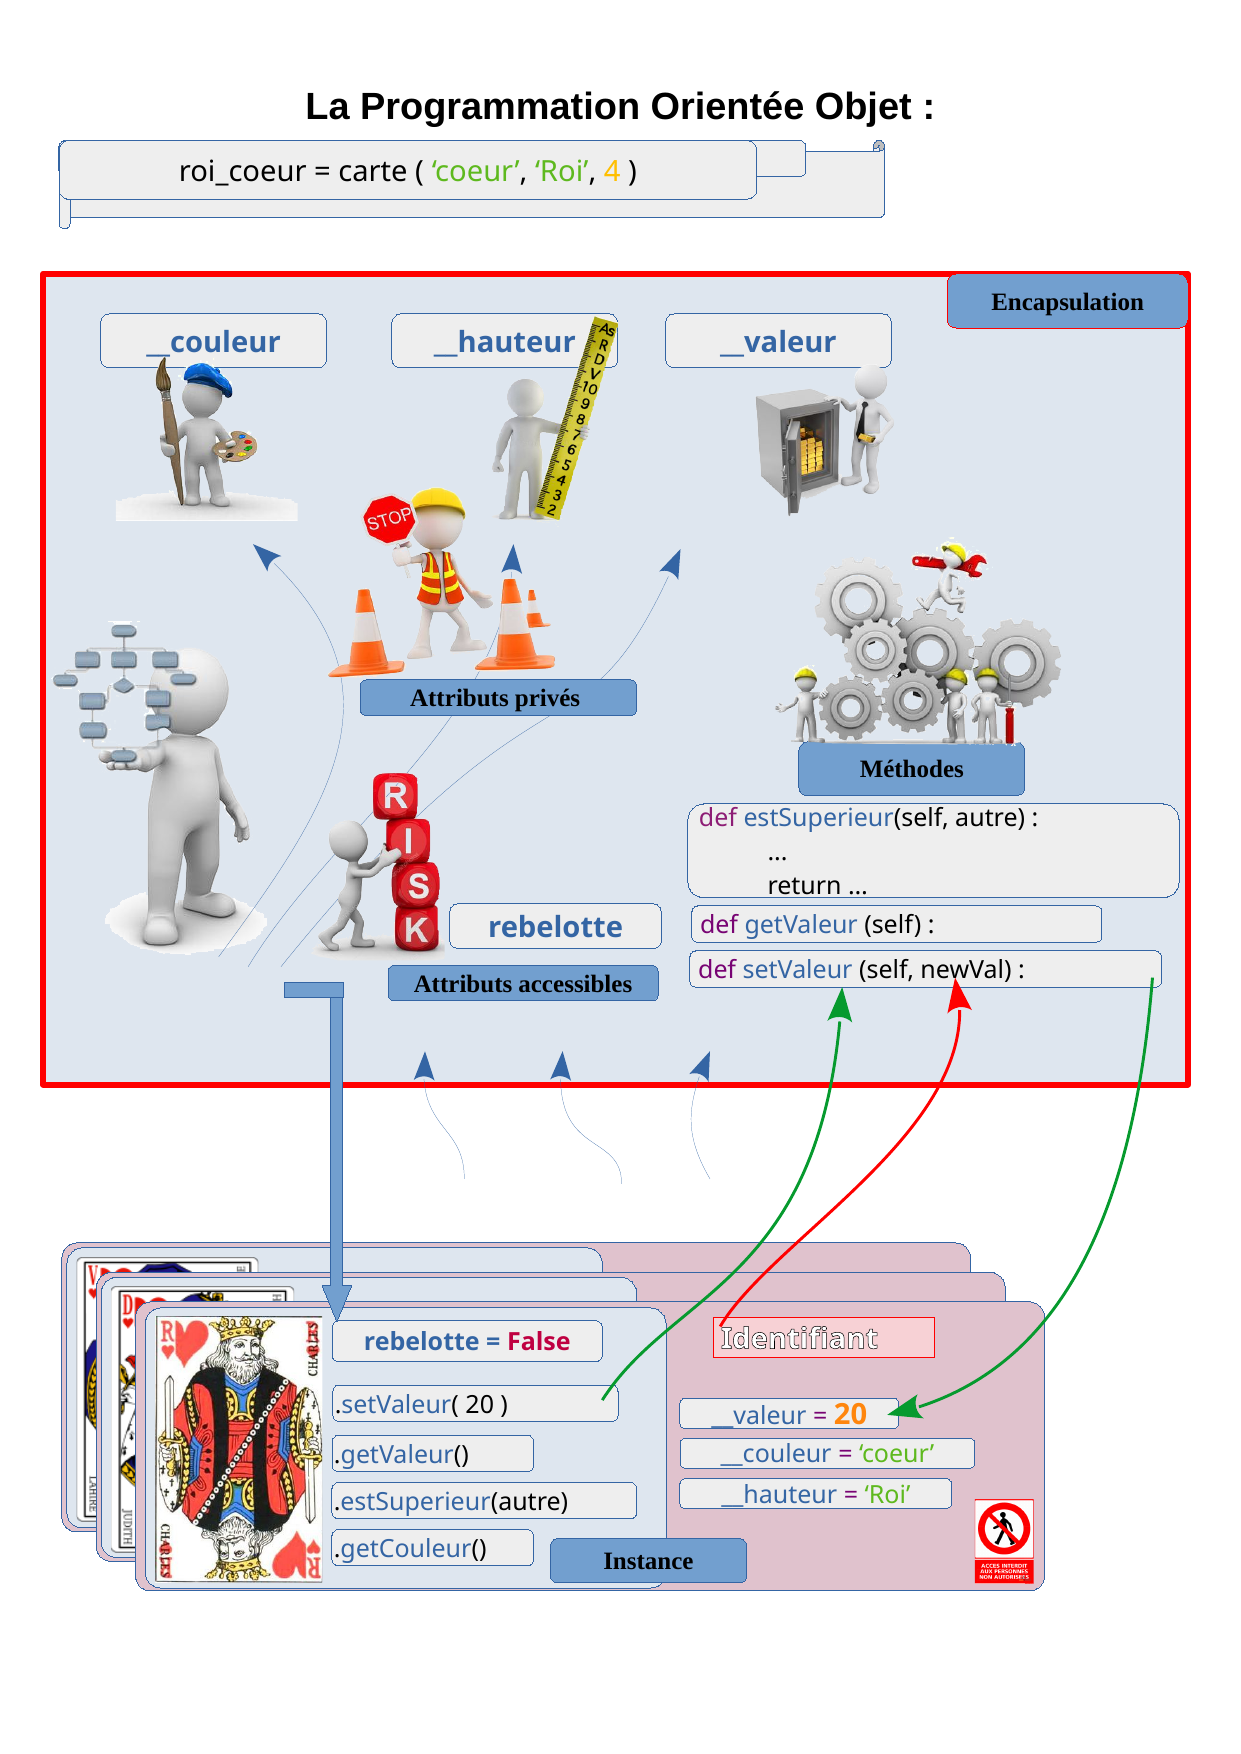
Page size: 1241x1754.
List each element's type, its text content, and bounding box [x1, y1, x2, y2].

picture [327, 487, 556, 678]
picture [155, 1316, 323, 1583]
picture [774, 535, 1062, 747]
picture [40, 621, 445, 981]
picture [974, 1499, 1034, 1584]
picture [115, 343, 298, 521]
picture [111, 1286, 295, 1553]
picture [751, 361, 895, 520]
picture [76, 1257, 259, 1522]
subtitle La Programmation Orientée Objet : [59, 84, 1181, 128]
